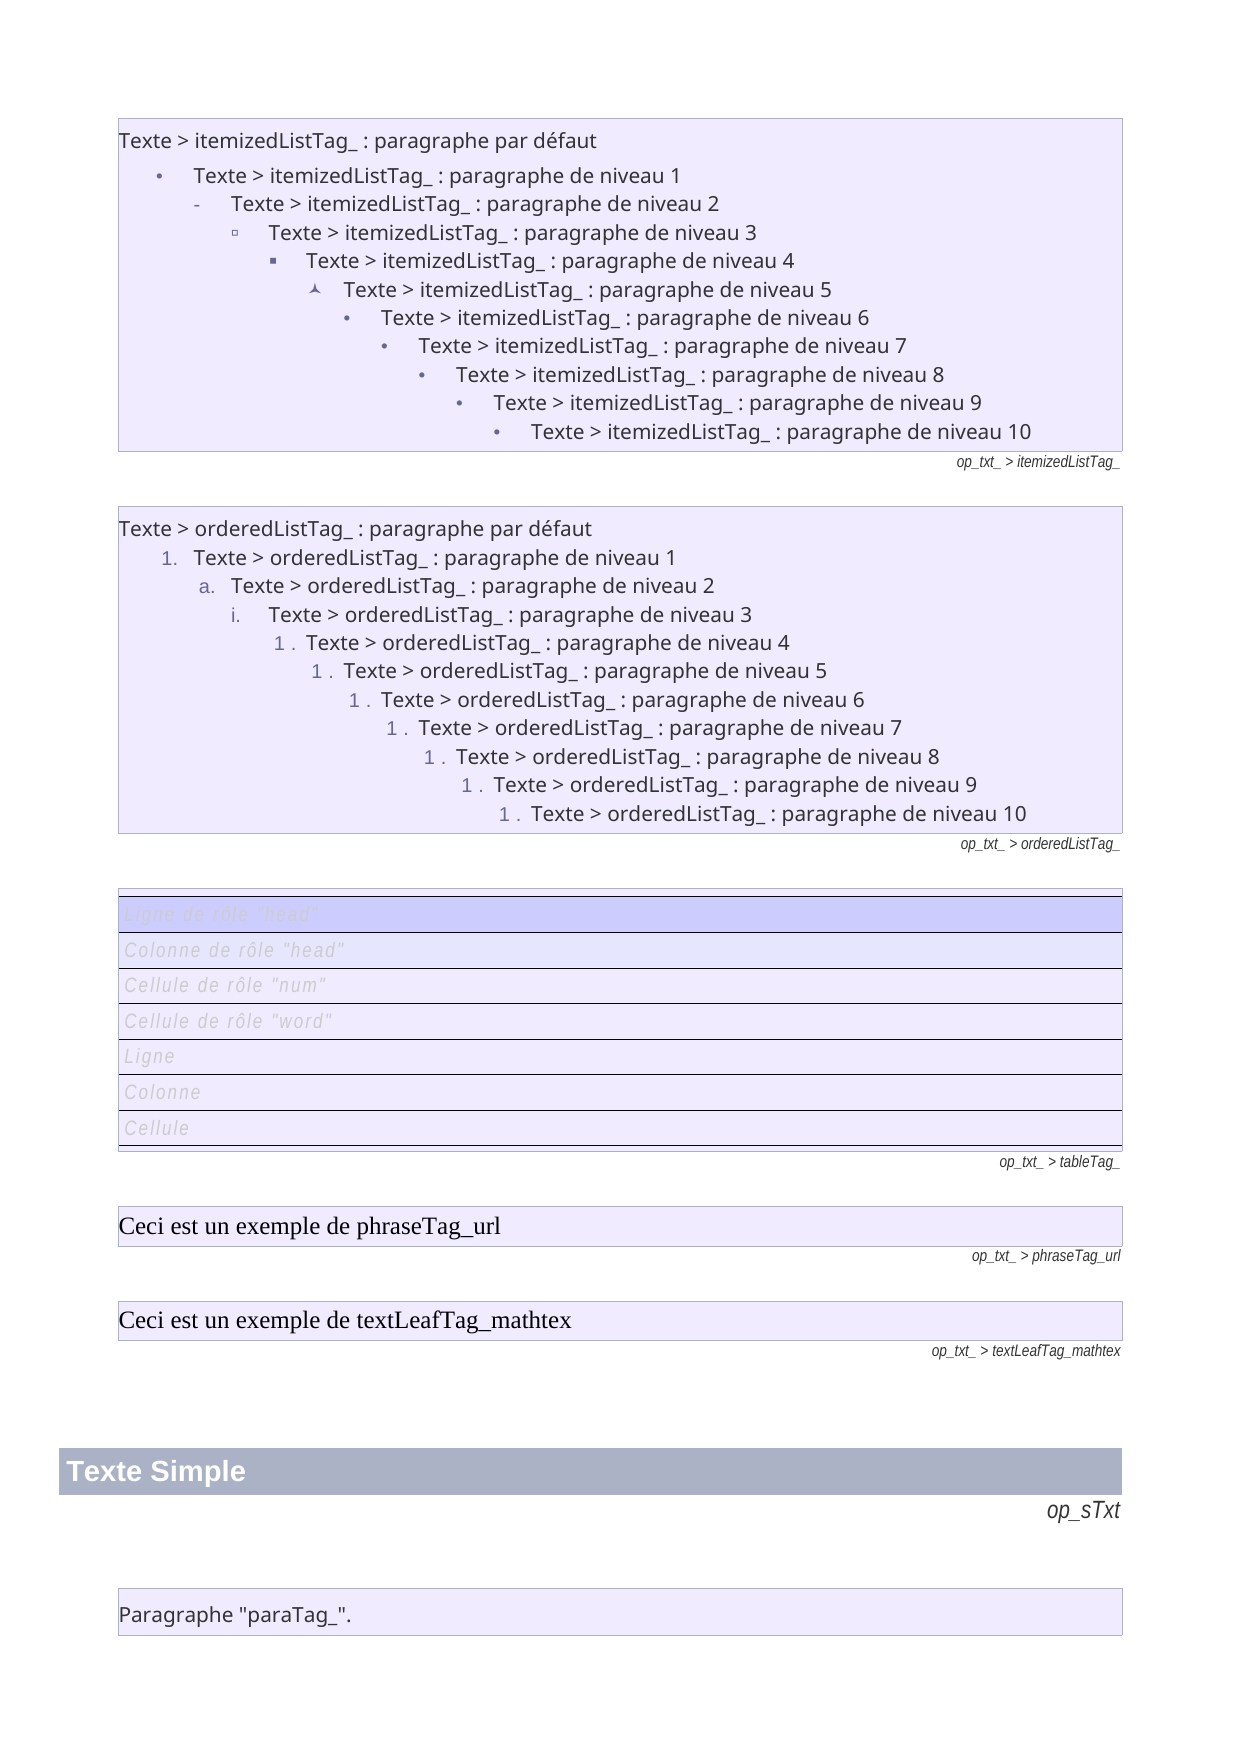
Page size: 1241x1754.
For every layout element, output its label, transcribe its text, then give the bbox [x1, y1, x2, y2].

table_header [119, 889, 1122, 896]
table_header Ceci est un exemple de textLeafTag_mathtex [119, 1302, 1122, 1340]
table_cell Cellule de rôle "num" [119, 969, 1122, 1003]
table_header Ligne de rôle "head" [119, 897, 1122, 932]
title op_txt_ > phraseTag_url [118, 1247, 1122, 1265]
table_header Texte > itemizedListTag_ : paragraphe par défaut Texte > itemizedListTag_ : paragraphe de niveau 1 Texte > itemizedListTag_ : paragraphe de niveau 2 Texte > itemizedListTag_ : paragraphe de niveau 3 Texte > itemizedListTag_ : paragraphe de niveau 4 Texte > itemizedListTag_ : paragraphe de niveau 5 Texte > itemizedListTag_ : paragraphe de niveau 6 Texte > itemizedListTag_ : paragraphe de niveau 7 Texte > itemizedListTag_ : paragraphe de niveau 8 Texte > itemizedListTag_ : paragraphe de niveau 9 Texte > itemizedListTag_ : paragraphe de niveau 10 [119, 119, 1122, 451]
table_cell Colonne de rôle "head" [119, 933, 1122, 967]
table_header Texte > orderedListTag_ : paragraphe par défaut Texte > orderedListTag_ : paragraphe de niveau 1 Texte > orderedListTag_ : paragraphe de niveau 2 Texte > orderedListTag_ : paragraphe de niveau 3 Texte > orderedListTag_ : paragraphe de niveau 4 Texte > orderedListTag_ : paragraphe de niveau 5 Texte > orderedListTag_ : paragraphe de niveau 6 Texte > orderedListTag_ : paragraphe de niveau 7 Texte > orderedListTag_ : paragraphe de niveau 8 Texte > orderedListTag_ : paragraphe de niveau 9 Texte > orderedListTag_ : paragraphe de niveau 10 [119, 507, 1122, 833]
title op_txt_ > orderedListTag_ [118, 834, 1122, 853]
table_header Paragraphe "paraTag_". [119, 1589, 1122, 1635]
title Texte Simple [60, 1449, 1122, 1494]
table_cell Cellule [119, 1111, 1122, 1145]
title op_txt_ > textLeafTag_mathtex [118, 1341, 1122, 1360]
table_cell Cellule de rôle "word" [119, 1004, 1122, 1038]
subtitle op_sTxt [118, 1495, 1122, 1523]
table_cell Colonne [119, 1075, 1122, 1109]
table_header Ceci est un exemple de phraseTag_url [119, 1207, 1122, 1246]
table_cell Ligne [119, 1040, 1122, 1074]
title op_txt_ > tableTag_ [118, 1152, 1122, 1171]
table_header [119, 1146, 1122, 1151]
title op_txt_ > itemizedListTag_ [118, 452, 1122, 471]
